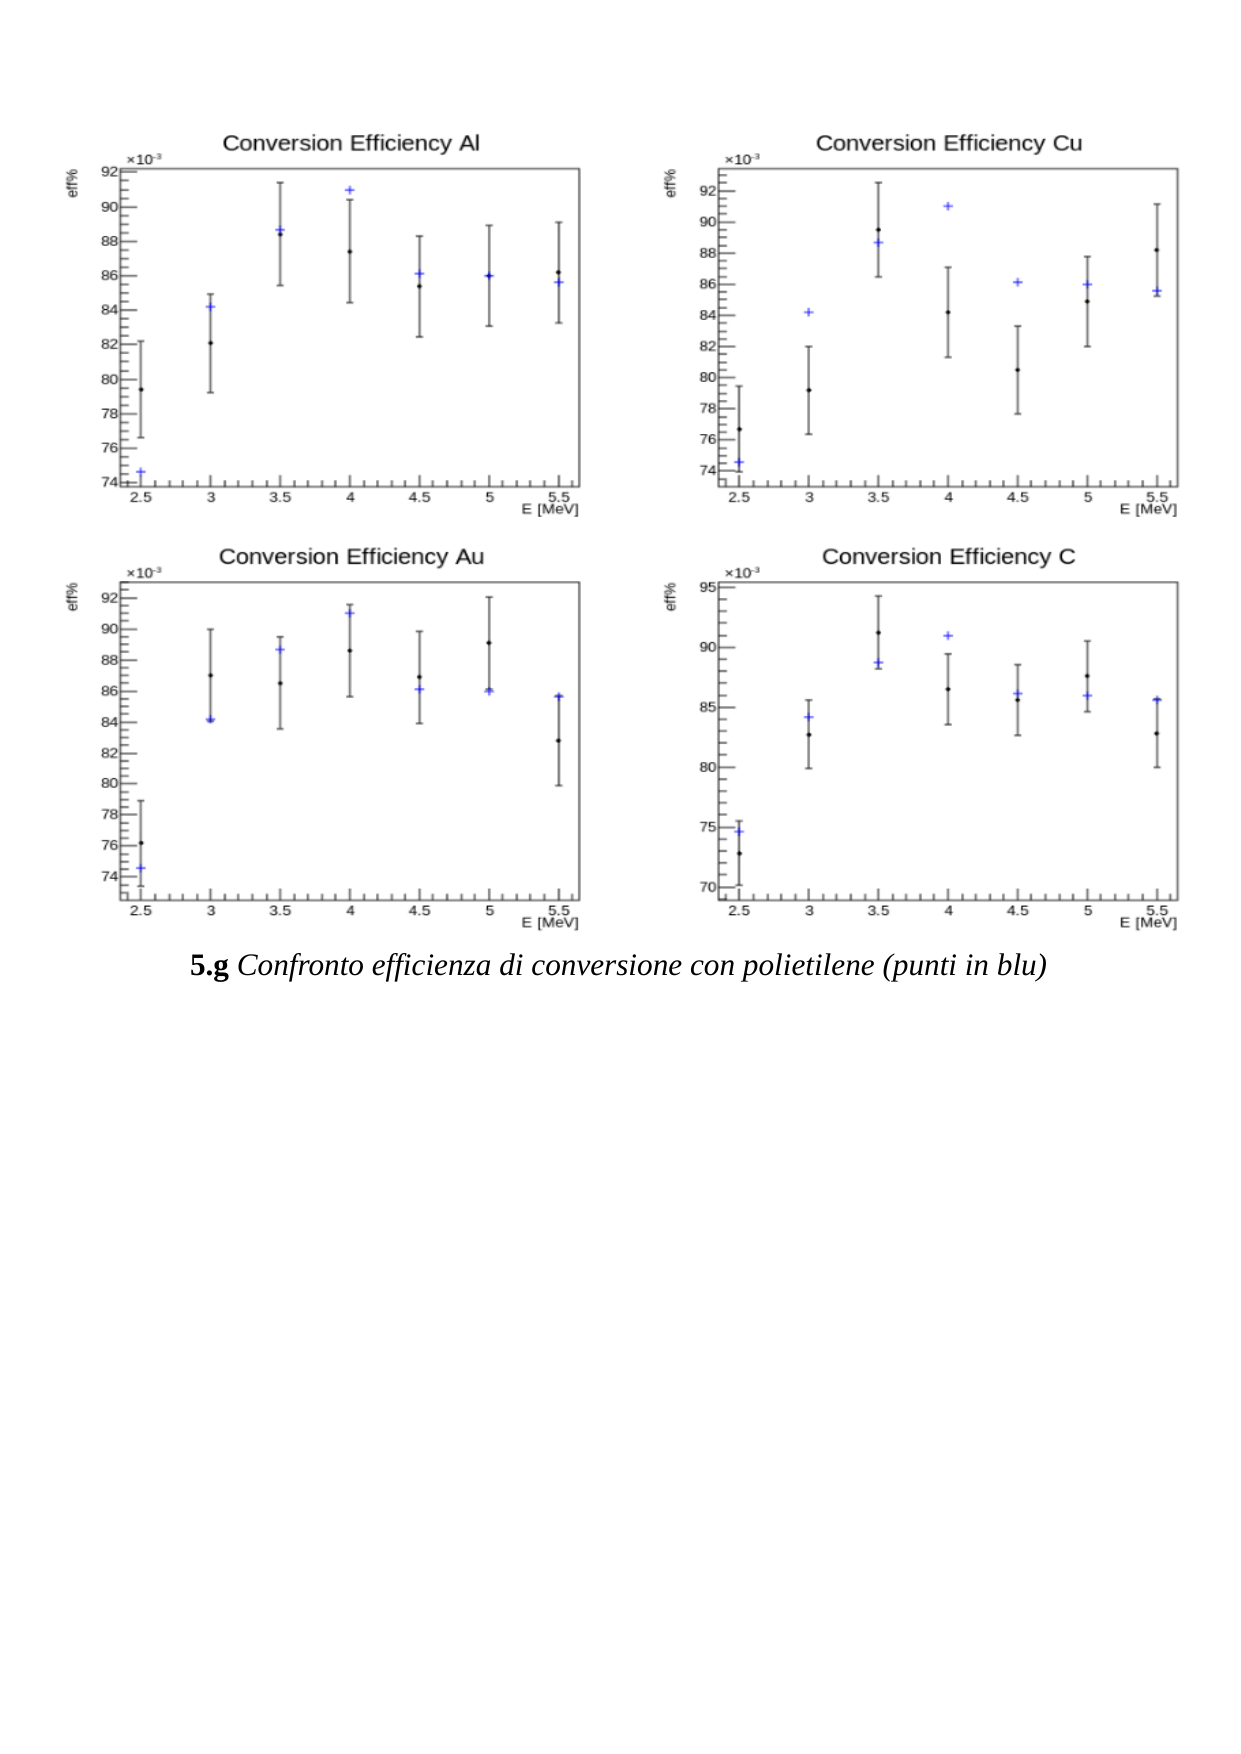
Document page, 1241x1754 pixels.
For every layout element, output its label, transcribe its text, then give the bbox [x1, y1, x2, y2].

picture [30, 111, 1240, 947]
text 5.g Confronto efficienza di conversione con polietilene (punti in blu) [118, 947, 1122, 982]
